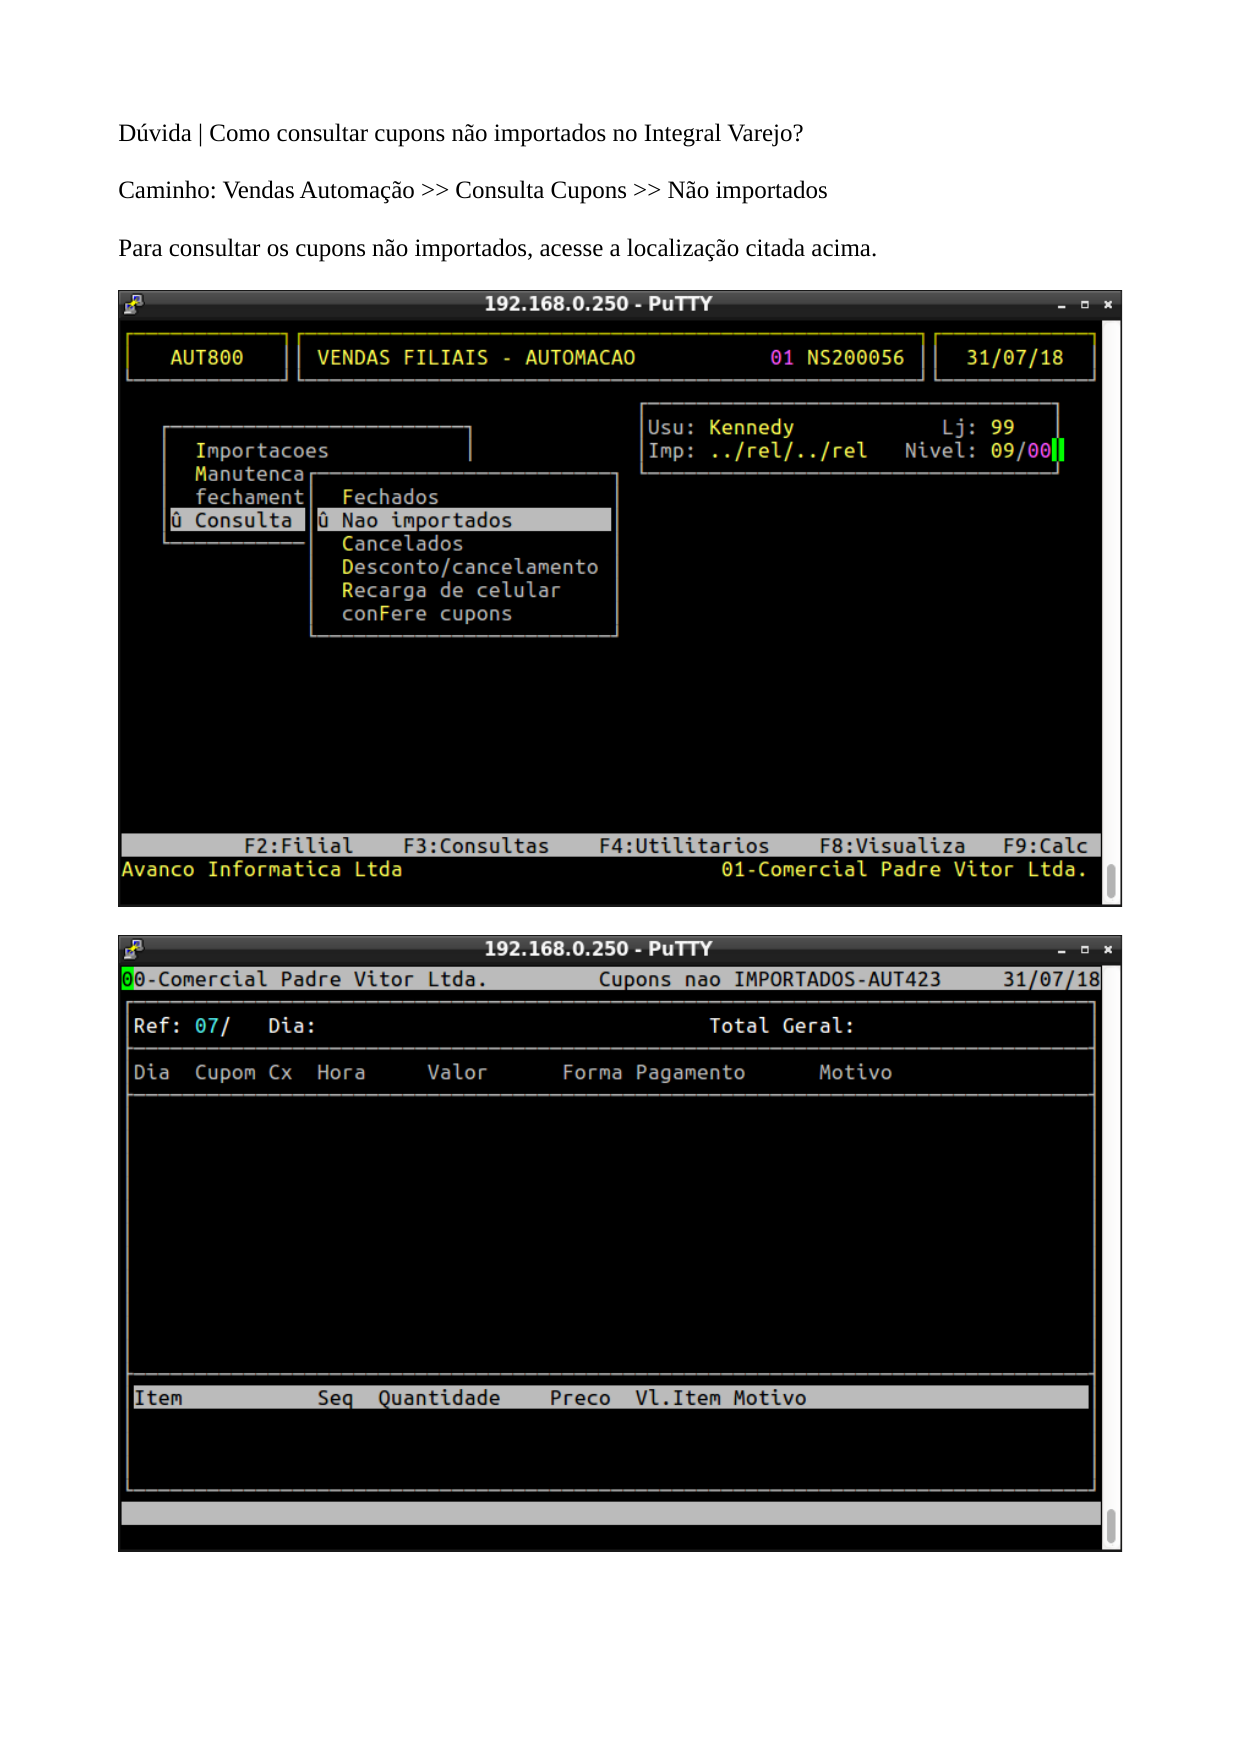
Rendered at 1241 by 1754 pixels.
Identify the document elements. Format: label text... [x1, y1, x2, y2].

picture [118, 290, 1123, 907]
picture [118, 935, 1123, 1552]
text Para consultar os cupons não importados, acesse a localização citada acima. [118, 233, 1122, 262]
text Dúvida | Como consultar cupons não importados no Integral Varejo? [118, 118, 1122, 147]
text Caminho: Vendas Automação >> Consulta Cupons >> Não importados [118, 176, 1122, 204]
